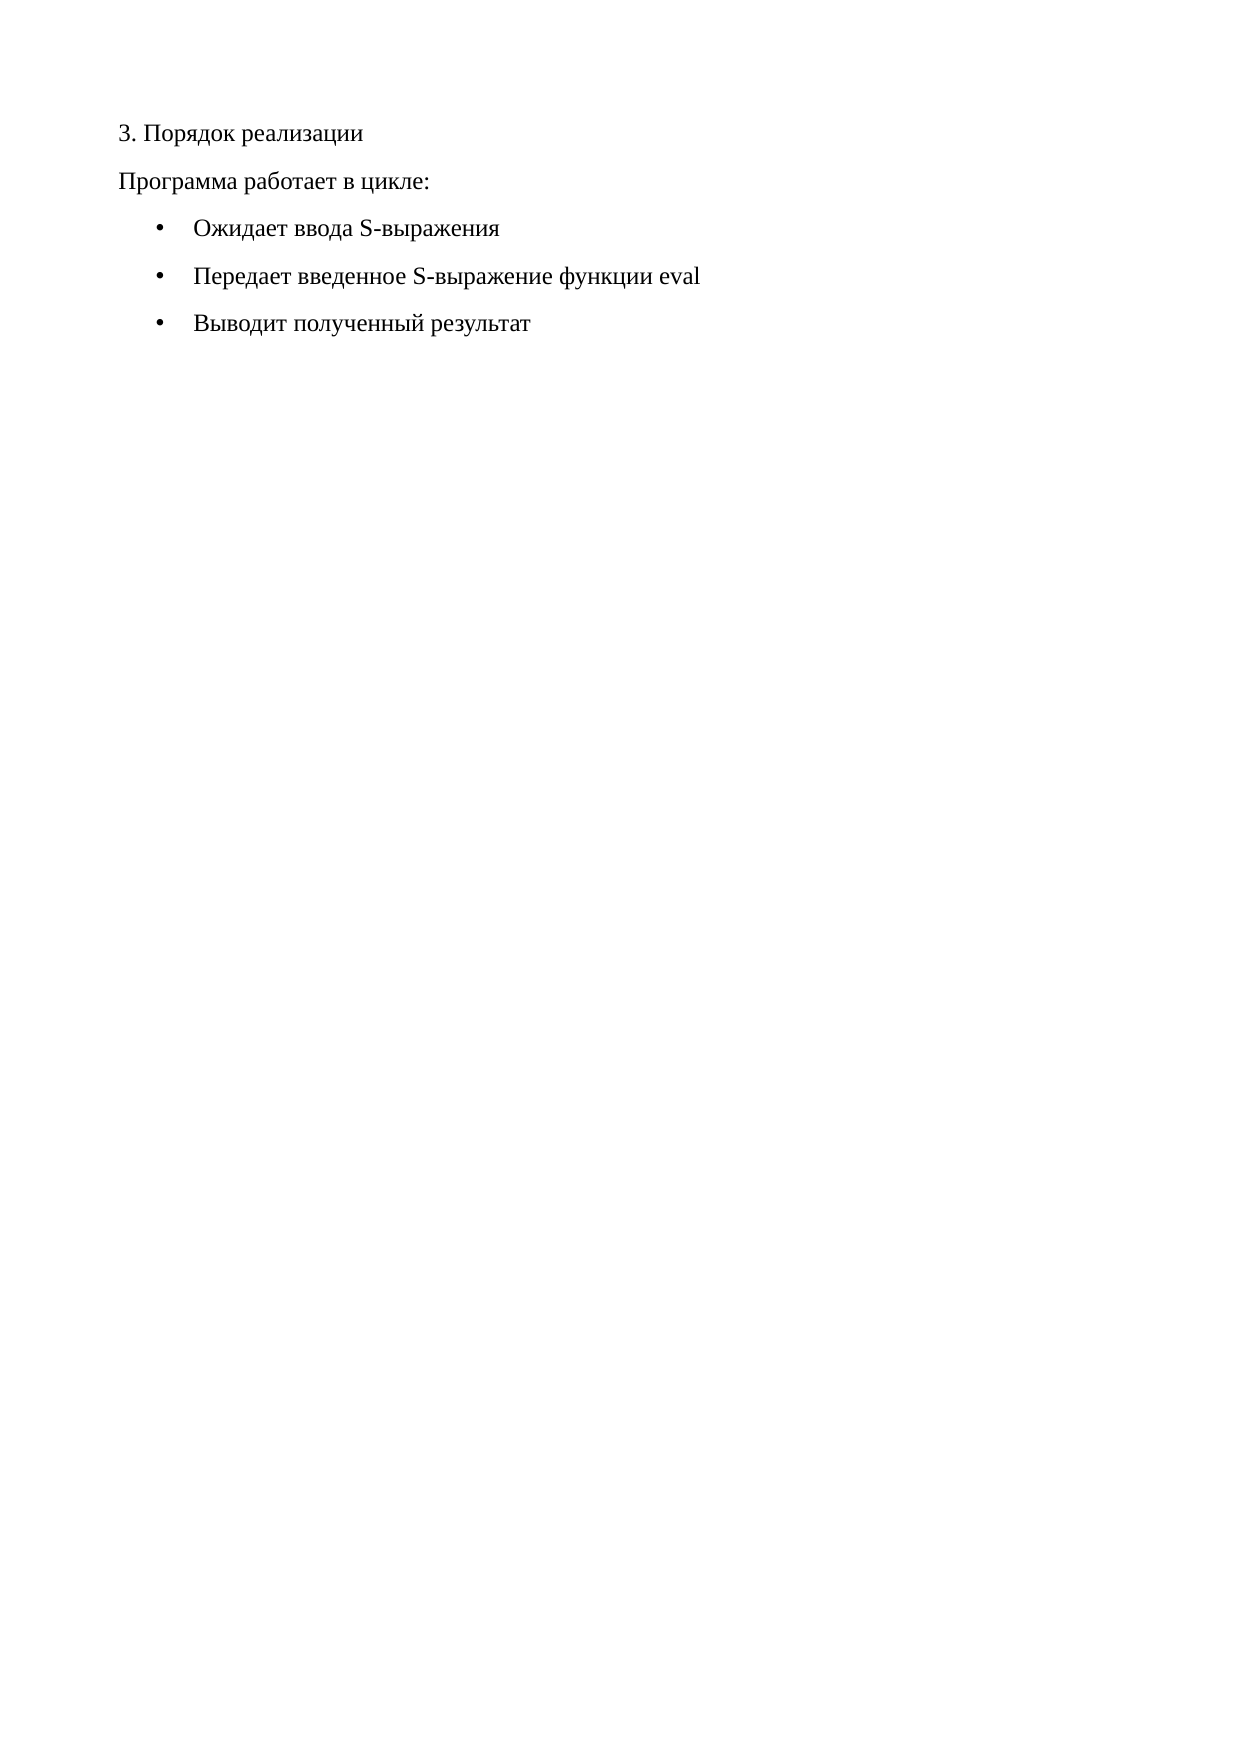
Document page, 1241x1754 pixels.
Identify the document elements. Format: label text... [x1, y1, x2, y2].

list Выводит полученный результат [156, 308, 1122, 337]
list Передает введенное S-выражение функции eval [156, 261, 1122, 290]
text Программа работает в цикле: [118, 166, 1122, 194]
text 3. Порядок реализации [118, 118, 1122, 147]
list Ожидает ввода S-выражения [156, 213, 1122, 242]
